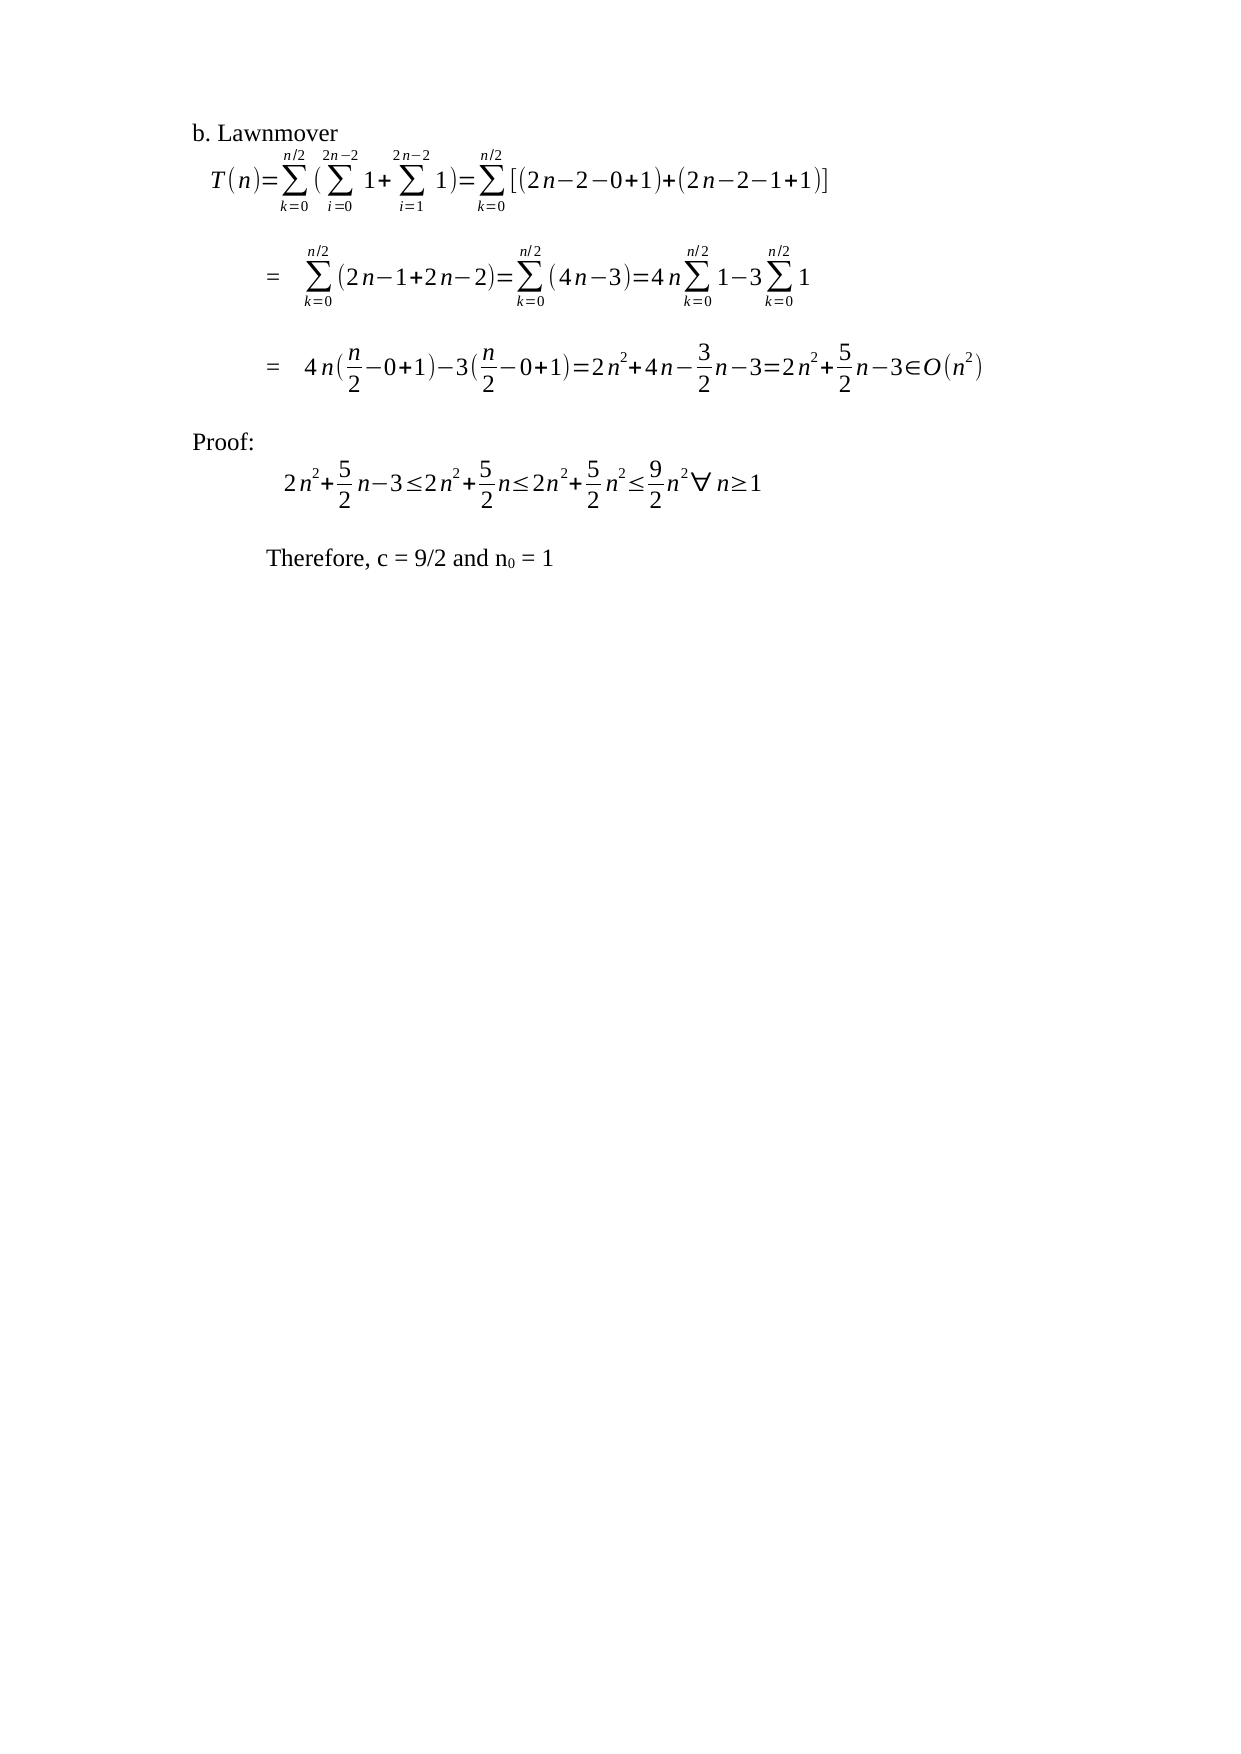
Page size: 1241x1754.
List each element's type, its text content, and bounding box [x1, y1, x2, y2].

text b. Lawnmover [118, 118, 1122, 147]
text Proof: [118, 427, 1122, 455]
text = [118, 339, 1122, 398]
text Therefore, c = 9/2 and n0 = 1 [118, 543, 1122, 572]
text = [118, 243, 1122, 310]
